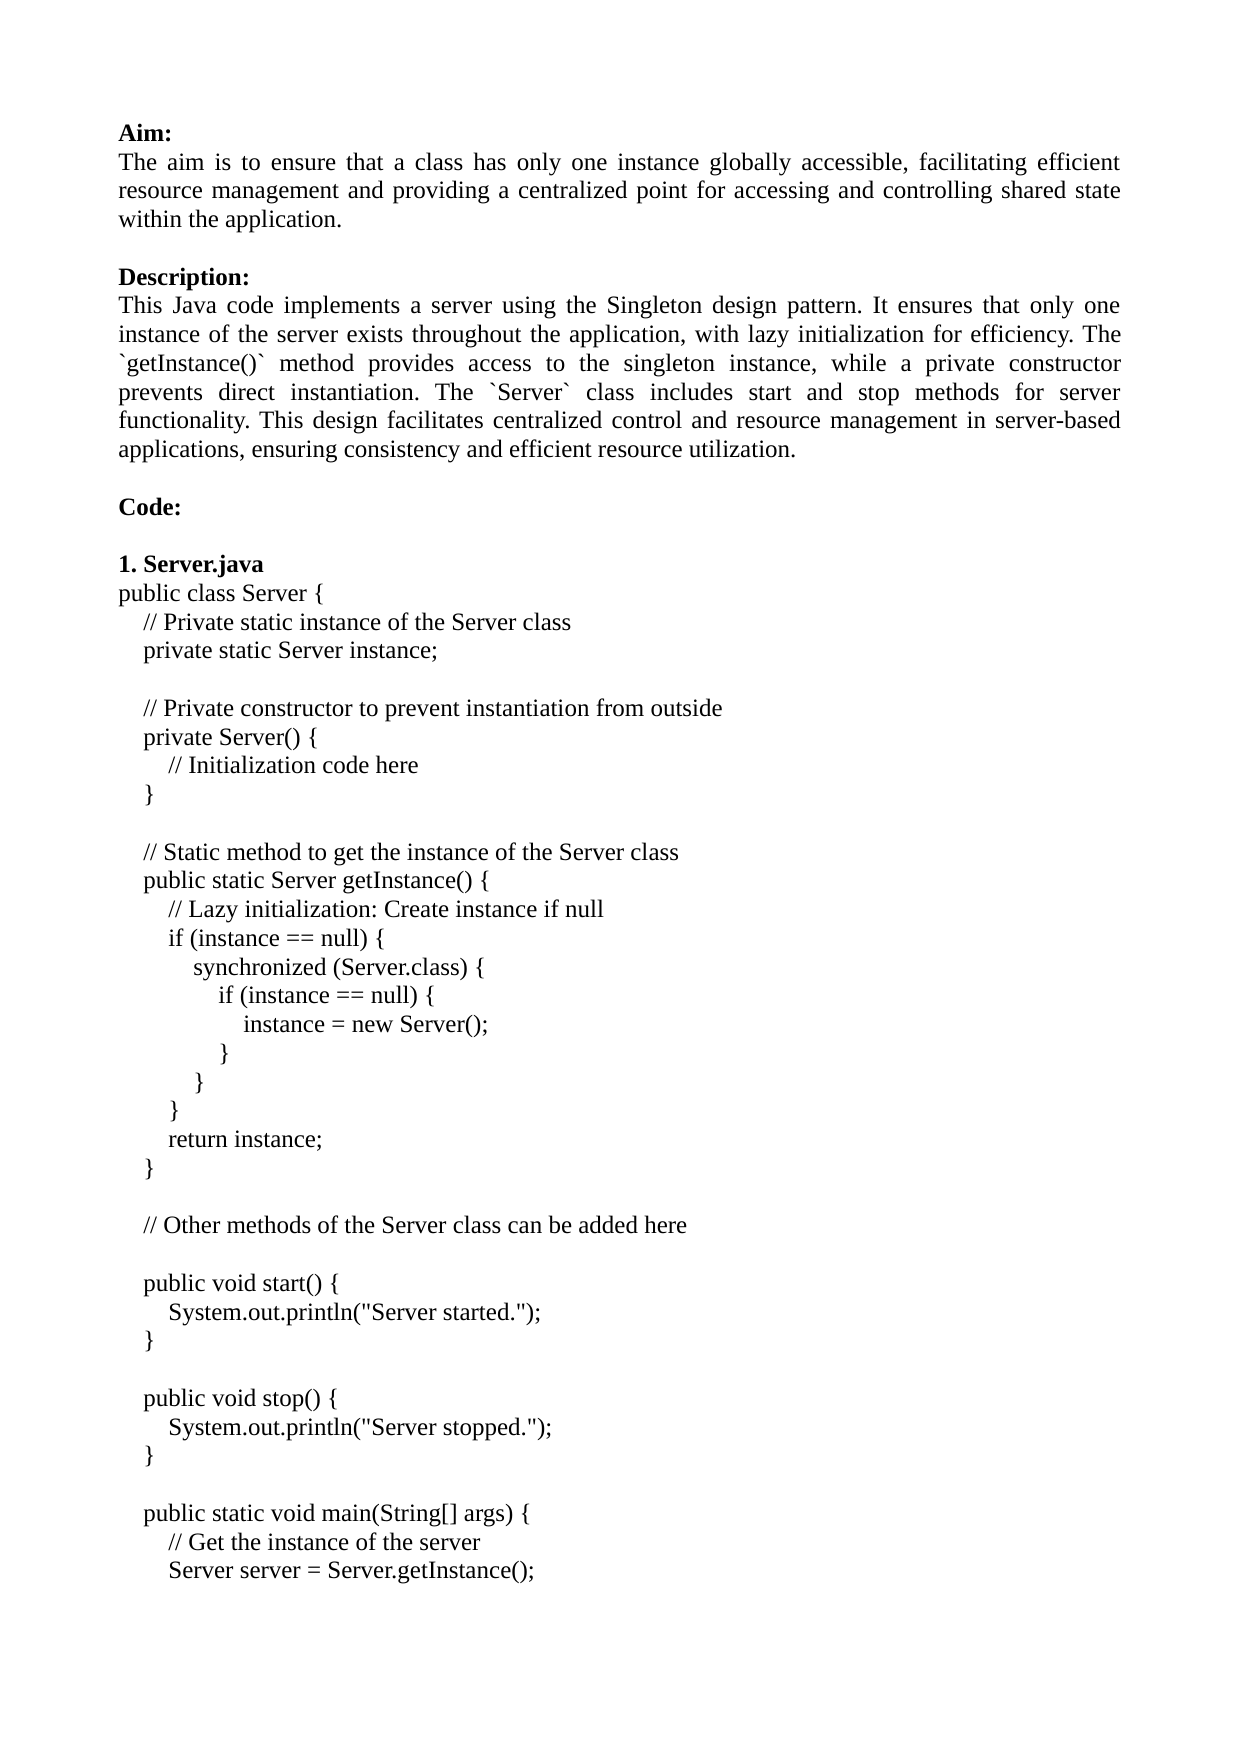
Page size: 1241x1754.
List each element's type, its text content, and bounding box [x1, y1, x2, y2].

text } [118, 1067, 1122, 1096]
text private Server() { [118, 722, 1122, 751]
text // Other methods of the Server class can be added here [118, 1211, 1122, 1239]
text Server server = Server.getInstance(); [118, 1556, 1122, 1584]
text 1. Server.java [118, 549, 1122, 578]
text public void stop() { [118, 1383, 1122, 1412]
text } [118, 1326, 1122, 1354]
text if (instance == null) { [118, 981, 1122, 1009]
text System.out.println("Server started."); [118, 1297, 1122, 1326]
text Aim: [118, 118, 1122, 147]
text // Get the instance of the server [118, 1527, 1122, 1556]
text if (instance == null) { [118, 923, 1122, 952]
text } [118, 1153, 1122, 1182]
text } [118, 779, 1122, 808]
text return instance; [118, 1124, 1122, 1153]
text } [118, 1096, 1122, 1124]
text // Static method to get the instance of the Server class [118, 837, 1122, 866]
text } [118, 1038, 1122, 1067]
text public static void main(String[] args) { [118, 1498, 1122, 1527]
text } [118, 1441, 1122, 1469]
text Description: [118, 262, 1122, 291]
text Code: [118, 492, 1122, 521]
text public void start() { [118, 1268, 1122, 1297]
text synchronized (Server.class) { [118, 952, 1122, 981]
text // Private static instance of the Server class [118, 607, 1122, 636]
text private static Server instance; [118, 636, 1122, 664]
text The aim is to ensure that a class has only one instance globally accessible, facilitating efficient resource management and providing a centralized point for accessing and controlling shared state within the application. [118, 147, 1122, 233]
text // Private constructor to prevent instantiation from outside [118, 693, 1122, 722]
text // Initialization code here [118, 751, 1122, 779]
text public class Server { [118, 578, 1122, 607]
text instance = new Server(); [118, 1009, 1122, 1038]
text public static Server getInstance() { [118, 866, 1122, 894]
text This Java code implements a server using the Singleton design pattern. It ensures that only one instance of the server exists throughout the application, with lazy initialization for efficiency. The `getInstance()` method provides access to the singleton instance, while a private constructor prevents direct instantiation. The `Server` class includes start and stop methods for server functionality. This design facilitates centralized control and resource management in server-based applications, ensuring consistency and efficient resource utilization. [118, 291, 1122, 463]
text System.out.println("Server stopped."); [118, 1412, 1122, 1441]
text // Lazy initialization: Create instance if null [118, 894, 1122, 923]
